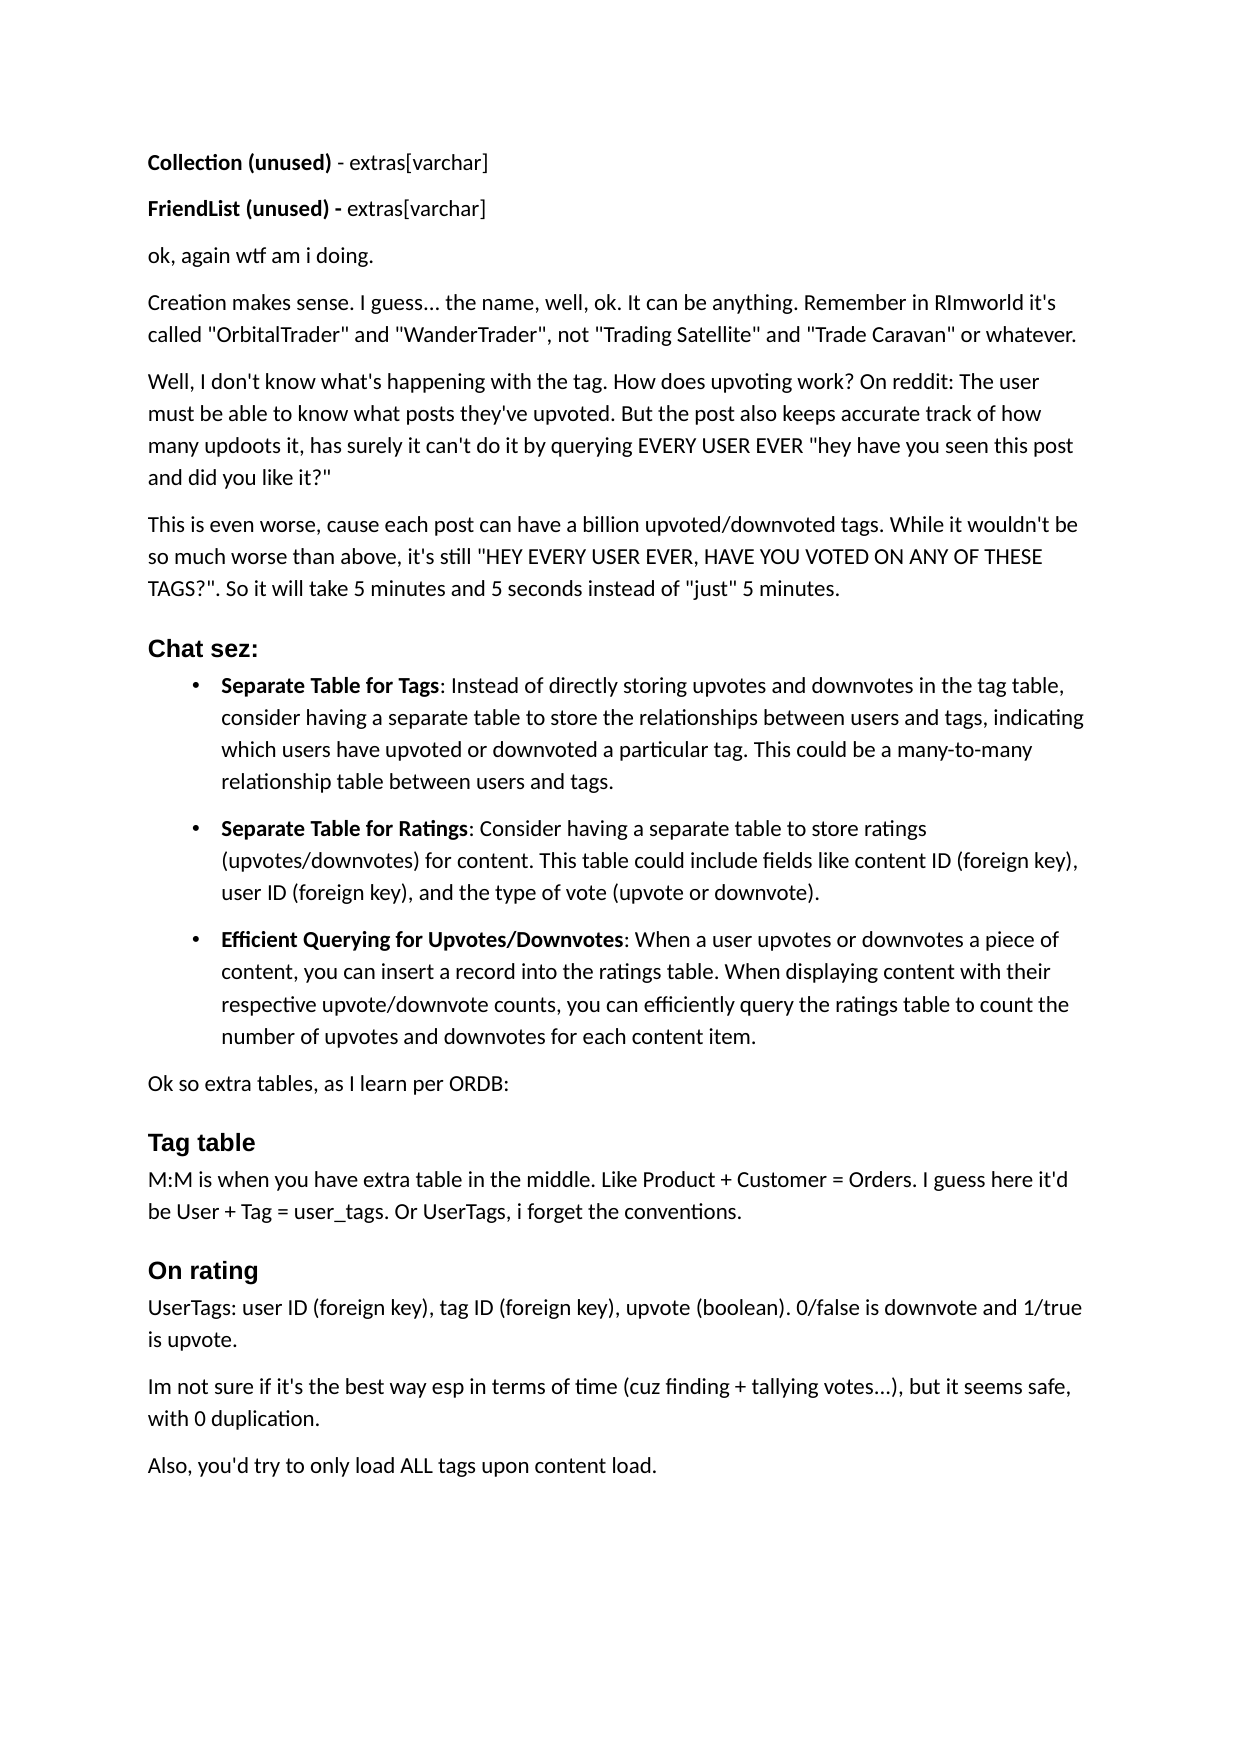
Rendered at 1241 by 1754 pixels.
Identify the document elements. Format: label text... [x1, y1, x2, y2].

subtitle On rating [148, 1256, 1093, 1285]
text This is even worse, cause each post can have a billion upvoted/downvoted tags. While it wouldn't be so much worse than above, it's still "HEY EVERY USER EVER, HAVE YOU VOTED ON ANY OF THESE TAGS?". So it will take 5 minutes and 5 seconds instead of "just" 5 minutes. [148, 510, 1093, 603]
text FriendList (unused) - extras[varchar] [148, 194, 1093, 222]
text Well, I don't know what's happening with the tag. How does upvoting work? On reddit: The user must be able to know what posts they've upvoted. But the post also keeps accurate track of how many updoots it, has surely it can't do it by querying EVERY USER EVER "hey have you seen this post and did you like it?" [148, 367, 1093, 491]
text Im not sure if it's the best way esp in terms of time (cuz finding + tallying votes...), but it seems safe, with 0 duplication. [148, 1372, 1093, 1432]
text Ok so extra tables, as I learn per ORDB: [148, 1069, 1093, 1097]
text ok, again wtf am i doing. [148, 241, 1093, 269]
text M:M is when you have extra table in the middle. Like Product + Customer = Orders. I guess here it'd be User + Tag = user_tags. Or UserTags, i forget the conventions. [148, 1165, 1093, 1225]
list Efficient Querying for Upvotes/Downvotes: When a user upvotes or downvotes a piece of content, you can insert a record into the ratings table. When displaying content with their respective upvote/downvote counts, you can efficiently query the ratings table to count the number of upvotes and downvotes for each content item. [192, 925, 1093, 1050]
text Also, you'd try to only load ALL tags upon content load. [148, 1451, 1093, 1479]
text Creation makes sense. I guess... the name, well, ok. It can be anything. Remember in RImworld it's called "OrbitalTrader" and "WanderTrader", not "Trading Satellite" and "Trade Caravan" or whatever. [148, 288, 1093, 348]
subtitle Tag table [148, 1128, 1093, 1157]
text UserTags: user ID (foreign key), tag ID (foreign key), upvote (boolean). 0/false is downvote and 1/true is upvote. [148, 1293, 1093, 1353]
list Separate Table for Tags: Instead of directly storing upvotes and downvotes in the tag table, consider having a separate table to store the relationships between users and tags, indicating which users have upvoted or downvoted a particular tag. This could be a many-to-many relationship table between users and tags. [192, 671, 1093, 795]
list Separate Table for Ratings: Consider having a separate table to store ratings (upvotes/downvotes) for content. This table could include fields like content ID (foreign key), user ID (foreign key), and the type of vote (upvote or downvote). [192, 814, 1093, 907]
text Collection (unused) - extras[varchar] [148, 148, 1093, 176]
subtitle Chat sez: [148, 634, 1093, 663]
